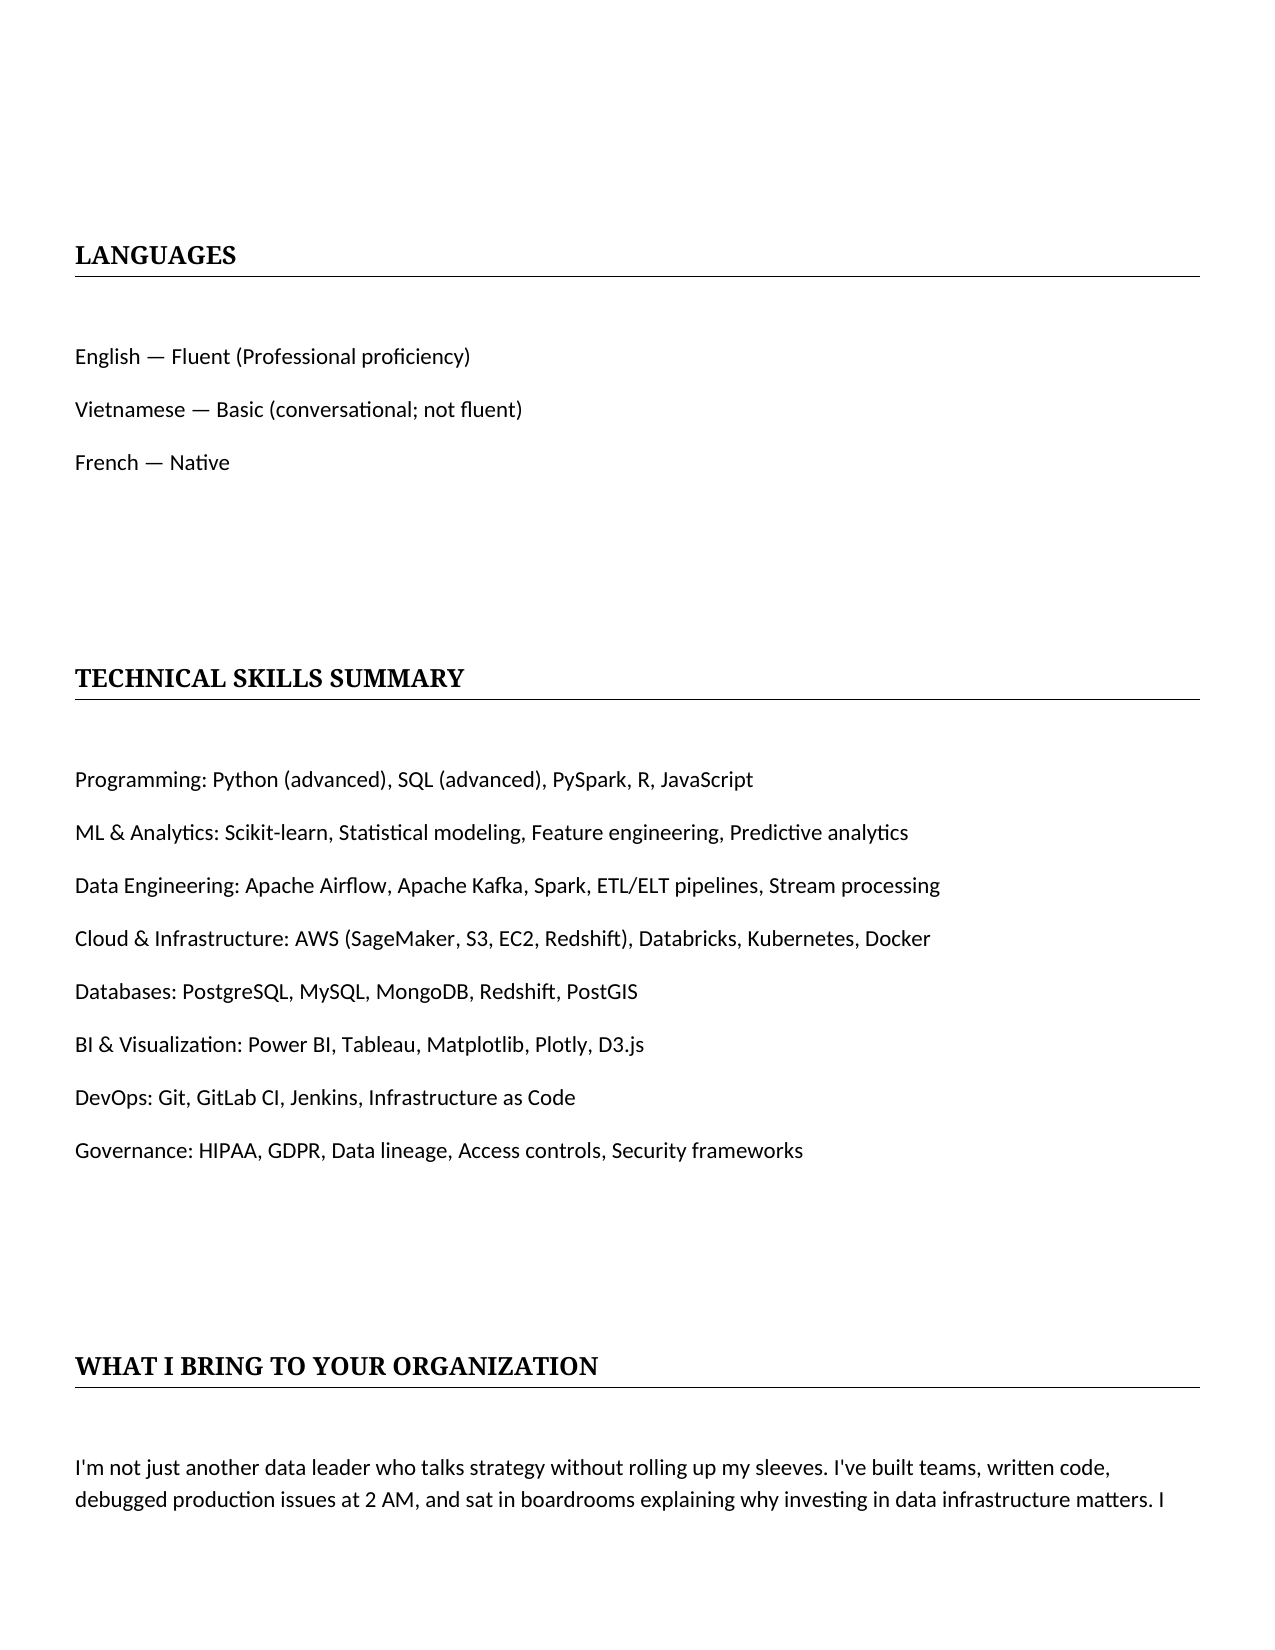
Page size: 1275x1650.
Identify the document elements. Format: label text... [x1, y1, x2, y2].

subtitle TECHNICAL SKILLS SUMMARY [75, 661, 1200, 699]
text Cloud & Infrastructure: AWS (SageMaker, S3, EC2, Redshift), Databricks, Kubernetes, Docker [75, 924, 1200, 952]
text English — Fluent (Professional proficiency) [75, 342, 1200, 371]
text Vietnamese — Basic (conversational; not fluent) [75, 396, 1200, 423]
text Governance: HIPAA, GDPR, Data lineage, Access controls, Security frameworks [75, 1137, 1200, 1164]
text I'm not just another data leader who talks strategy without rolling up my sleeves. I've built teams, written code, debugged production issues at 2 AM, and sat in boardrooms explaining why investing in data infrastructure matters. I [75, 1453, 1200, 1514]
text DevOps: Git, GitLab CI, Jenkins, Infrastructure as Code [75, 1083, 1200, 1112]
text BI & Visualization: Power BI, Tableau, Matplotlib, Plotly, D3.js [75, 1031, 1200, 1058]
text French — Native [75, 448, 1200, 477]
text Data Engineering: Apache Airflow, Apache Kafka, Spark, ETL/ELT pipelines, Stream processing [75, 871, 1200, 899]
text Databases: PostgreSQL, MySQL, MongoDB, Redshift, PostGIS [75, 977, 1200, 1006]
text Programming: Python (advanced), SQL (advanced), PySpark, R, JavaScript [75, 765, 1200, 793]
subtitle LANGUAGES [75, 238, 1200, 276]
text ML & Analytics: Scikit-learn, Statistical modeling, Feature engineering, Predictive analytics [75, 818, 1200, 846]
subtitle WHAT I BRING TO YOUR ORGANIZATION [75, 1349, 1200, 1387]
